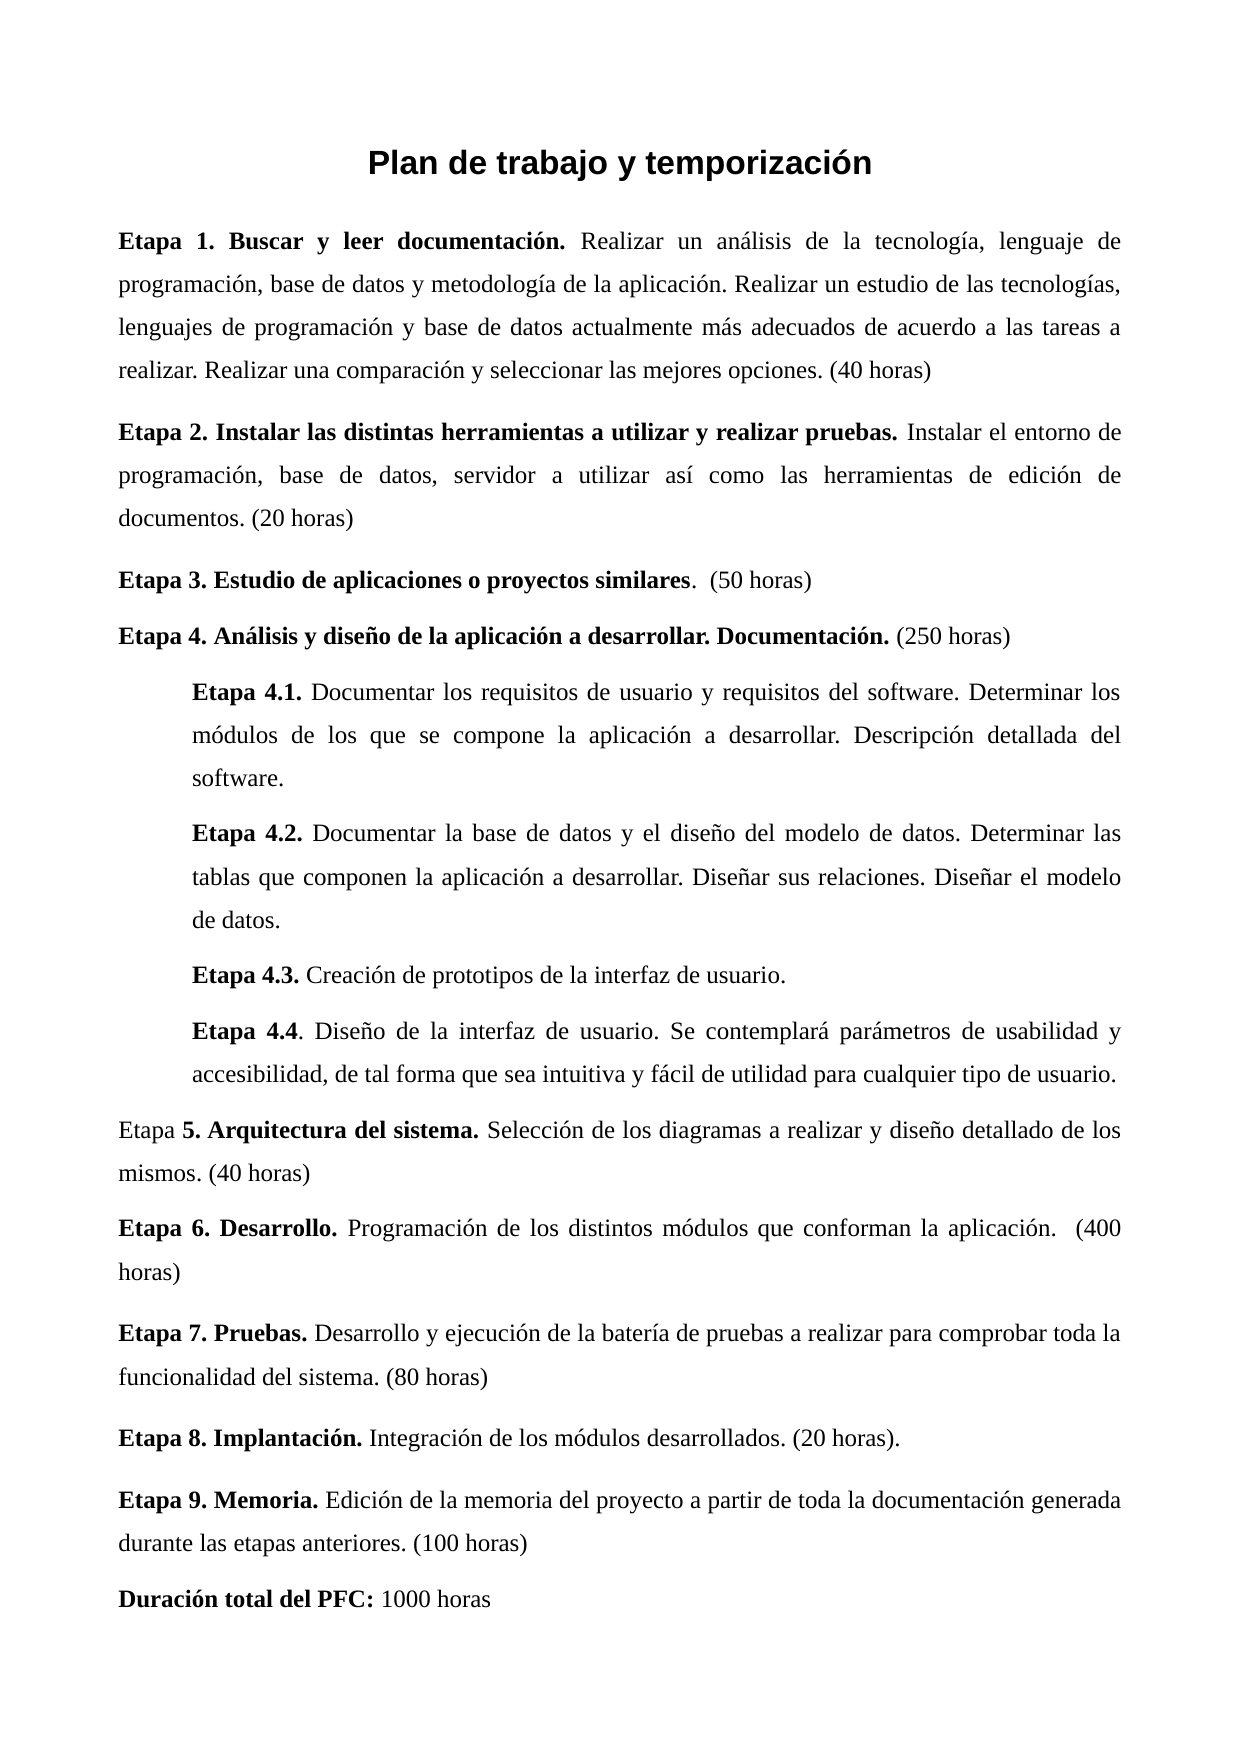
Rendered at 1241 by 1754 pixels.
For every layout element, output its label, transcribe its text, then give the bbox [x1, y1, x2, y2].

text Etapa 5. Arquitectura del sistema. Selección de los diagramas a realizar y diseño detallado de los mismos. (40 horas) [118, 1115, 1122, 1187]
text Etapa 9. Memoria. Edición de la memoria del proyecto a partir de toda la documentación generada durante las etapas anteriores. (100 horas) [118, 1485, 1122, 1557]
text Etapa 4.1. Documentar los requisitos de usuario y requisitos del software. Determinar los módulos de los que se compone la aplicación a desarrollar. Descripción detallada del software. [192, 677, 1122, 792]
text Etapa 2. Instalar las distintas herramientas a utilizar y realizar pruebas. Instalar el entorno de programación, base de datos, servidor a utilizar así como las herramientas de edición de documentos. (20 horas) [118, 417, 1122, 532]
text Etapa 3. Estudio de aplicaciones o proyectos similares. (50 horas) [118, 565, 1122, 594]
text Etapa 4.2. Documentar la base de datos y el diseño del modelo de datos. Determinar las tablas que componen la aplicación a desarrollar. Diseñar sus relaciones. Diseñar el modelo de datos. [192, 818, 1122, 933]
text Duración total del PFC: 1000 horas [118, 1584, 1122, 1613]
text Etapa 4. Análisis y diseño de la aplicación a desarrollar. Documentación. (250 horas) [118, 621, 1122, 650]
text Etapa 1. Buscar y leer documentación. Realizar un análisis de la tecnología, lenguaje de programación, base de datos y metodología de la aplicación. Realizar un estudio de las tecnologías, lenguajes de programación y base de datos actualmente más adecuados de acuerdo a las tareas a realizar. Realizar una comparación y seleccionar las mejores opciones. (40 horas) [118, 226, 1122, 384]
text Etapa 4.4. Diseño de la interfaz de usuario. Se contemplará parámetros de usabilidad y accesibilidad, de tal forma que sea intuitiva y fácil de utilidad para cualquier tipo de usuario. [192, 1016, 1122, 1088]
text Etapa 4.3. Creación de prototipos de la interfaz de usuario. [192, 960, 1122, 989]
text Etapa 6. Desarrollo. Programación de los distintos módulos que conforman la aplicación. (400 horas) [118, 1213, 1122, 1285]
subtitle Plan de trabajo y temporización [118, 143, 1122, 182]
text Etapa 8. Implantación. Integración de los módulos desarrollados. (20 horas). [118, 1423, 1122, 1452]
text Etapa 7. Pruebas. Desarrollo y ejecución de la batería de pruebas a realizar para comprobar toda la funcionalidad del sistema. (80 horas) [118, 1318, 1122, 1390]
